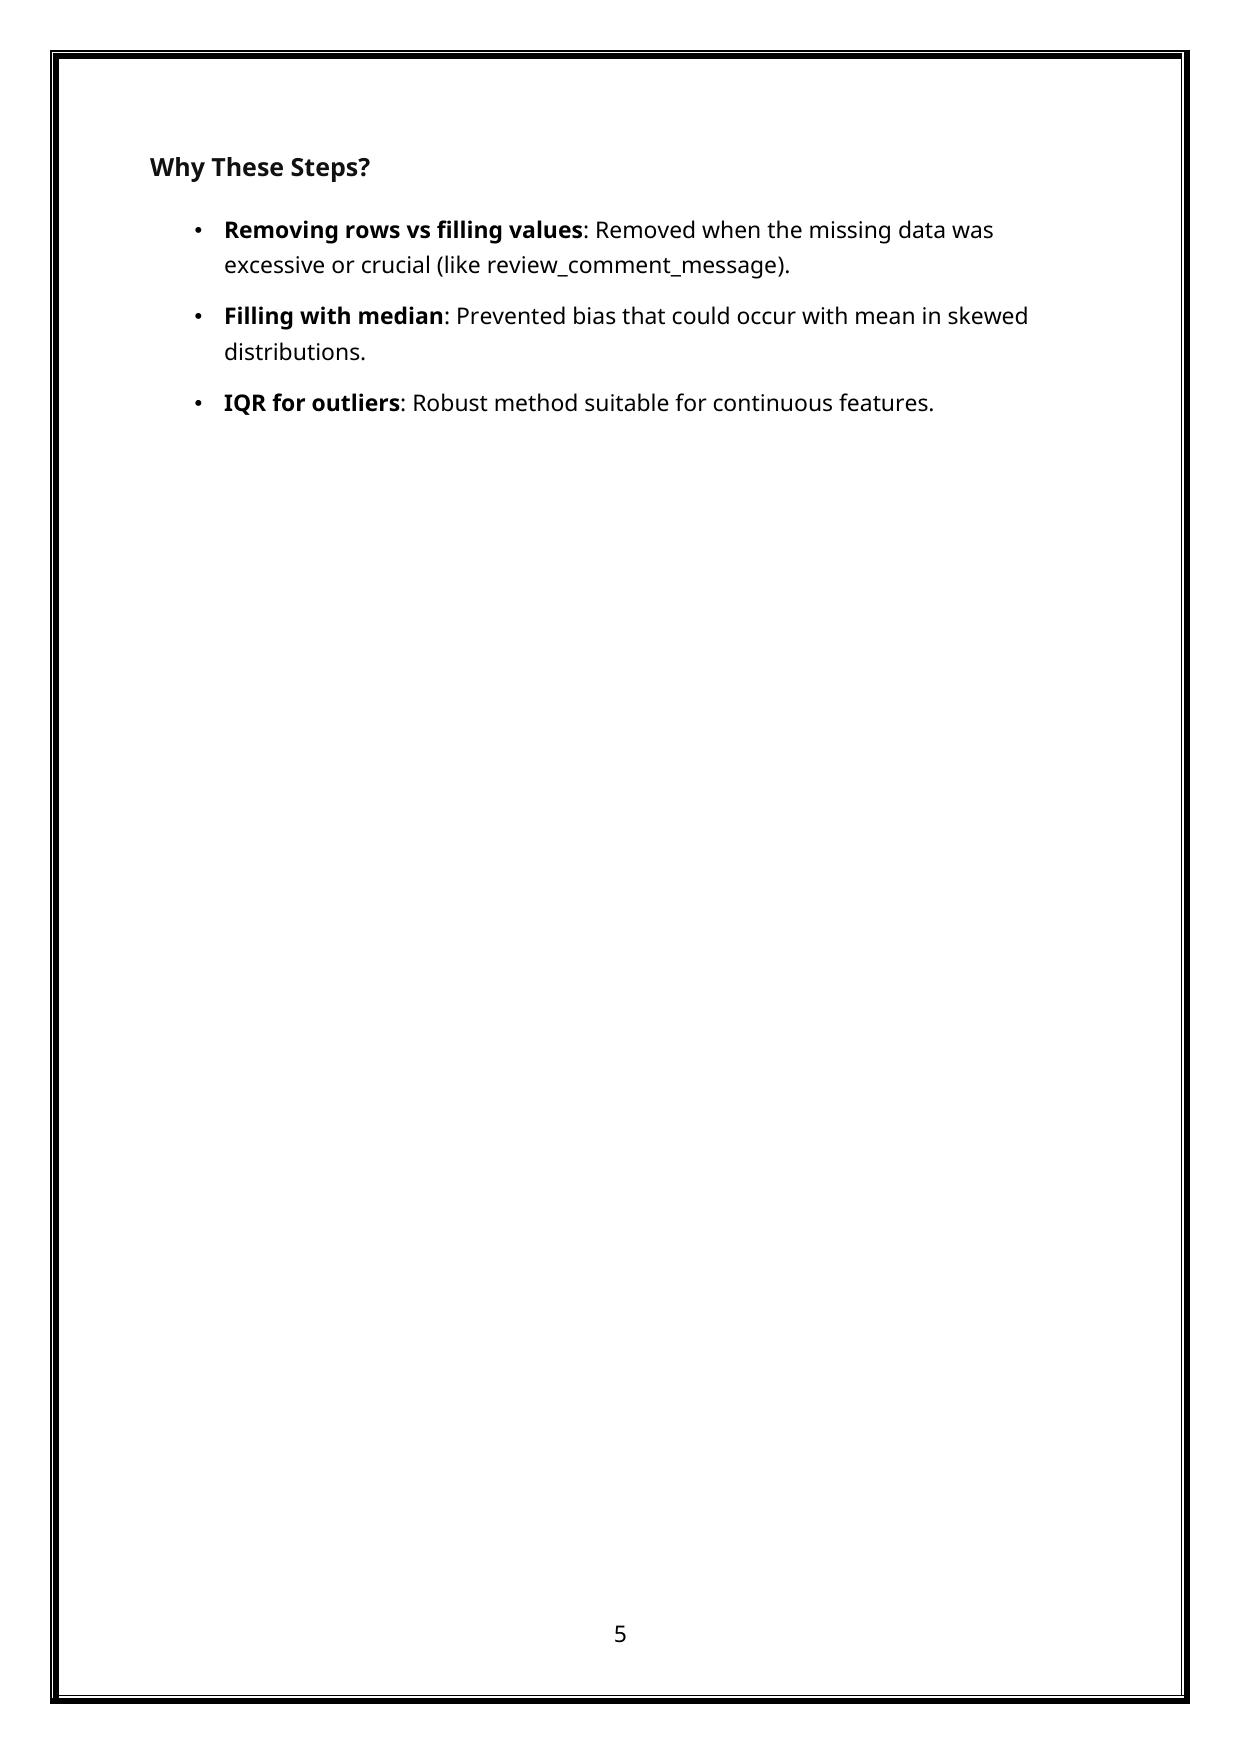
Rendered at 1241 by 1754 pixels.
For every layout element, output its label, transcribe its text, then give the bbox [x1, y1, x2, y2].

list IQR for outliers: Robust method suitable for continuous features. [194, 386, 1090, 418]
list Filling with median: Prevented bias that could occur with mean in skewed distributions. [194, 300, 1090, 367]
list Removing rows vs filling values: Removed when the missing data was excessive or crucial (like review_comment_message). [194, 213, 1090, 281]
subtitle Why These Steps? [150, 150, 1090, 184]
